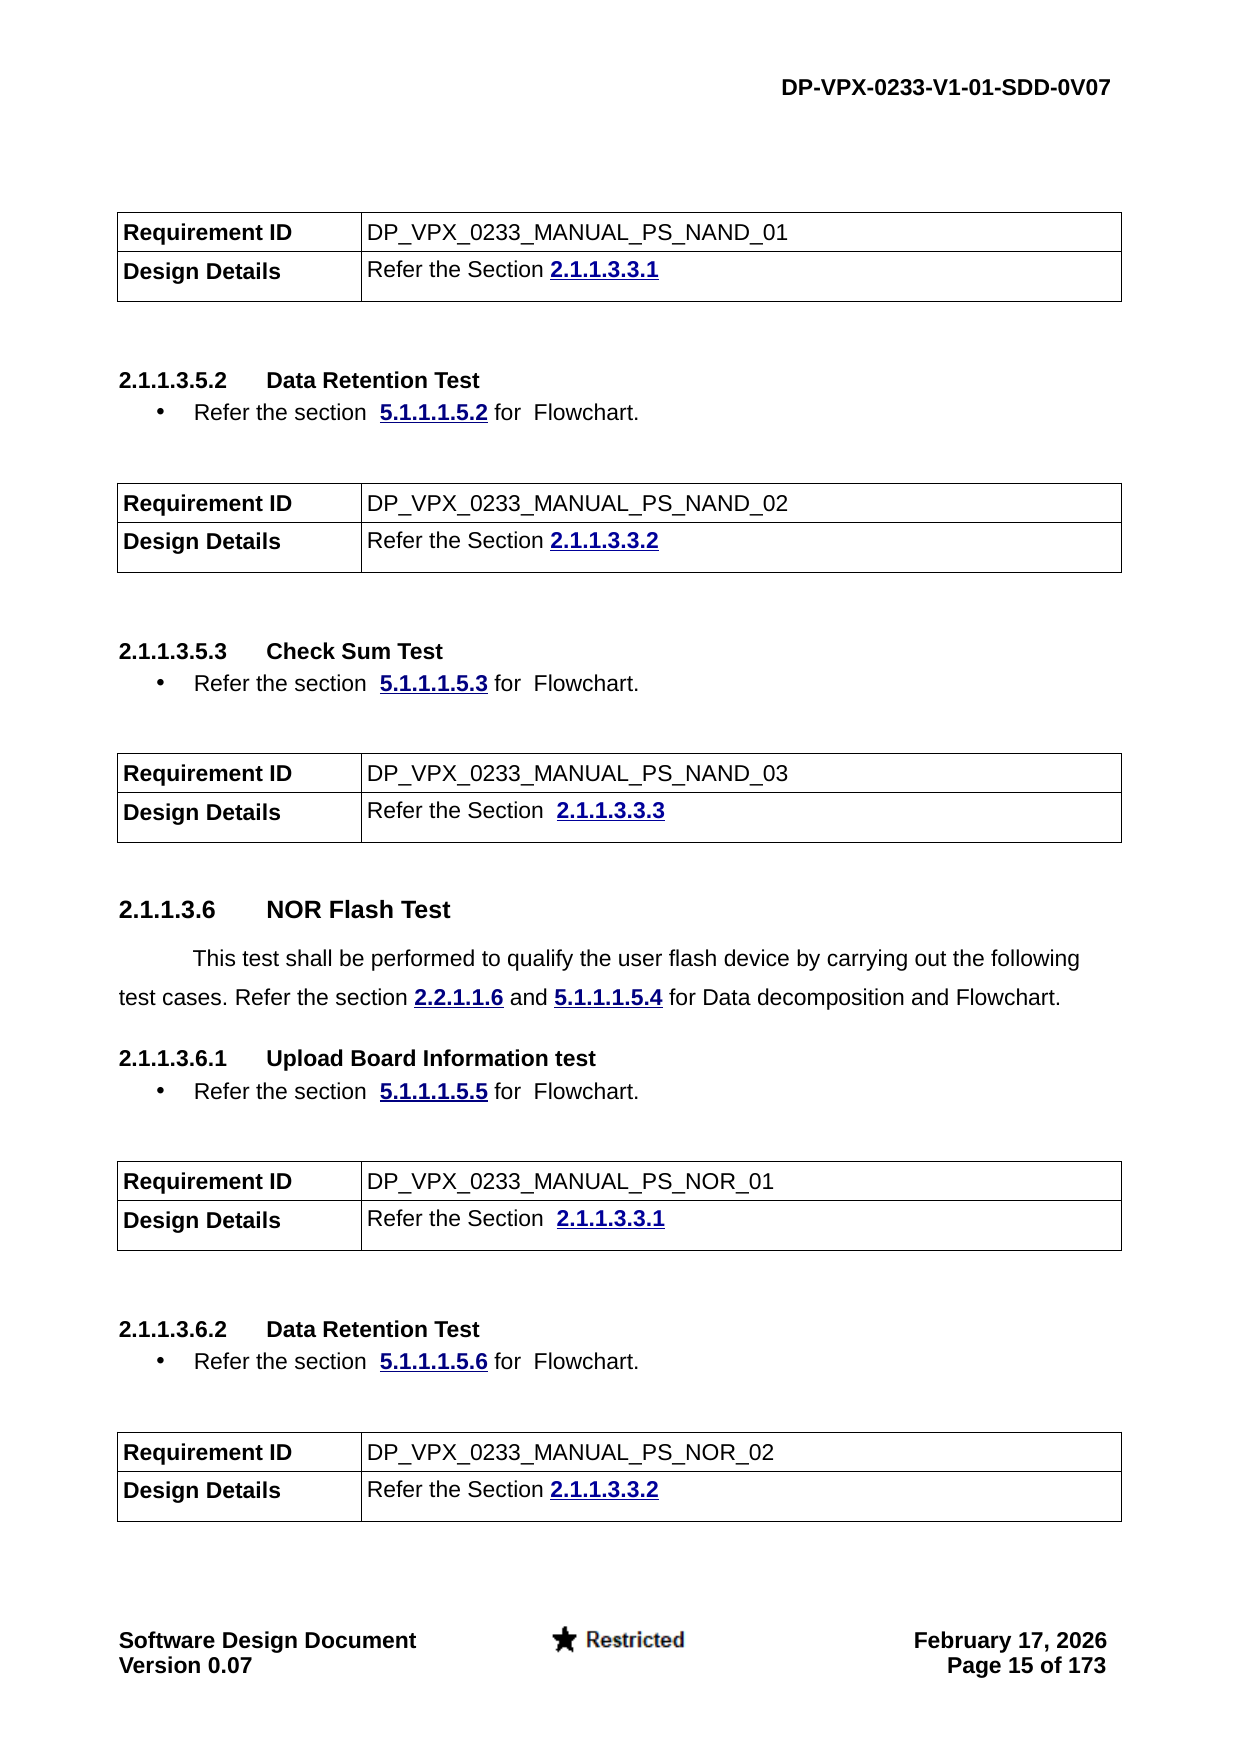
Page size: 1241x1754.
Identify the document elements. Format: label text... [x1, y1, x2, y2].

subtitle NOR Flash Test [118, 895, 1122, 924]
table_cell Refer the Section 2.1.1.3.3.1 [362, 252, 1121, 301]
picture [542, 1617, 698, 1662]
list Refer the section 5.1.1.1.5.2 for Flowchart. [156, 399, 1122, 426]
table_header Requirement ID [118, 484, 361, 522]
table_header Requirement ID [118, 1162, 361, 1200]
table_cell Design Details [118, 252, 361, 301]
subtitle Data Retention Test [118, 1319, 1122, 1342]
table_cell Design Details [118, 523, 361, 572]
table_cell Refer the Section 2.1.1.3.3.1 [362, 1201, 1121, 1250]
subtitle Data Retention Test [118, 370, 1122, 393]
table_cell Design Details [118, 1472, 361, 1521]
list Refer the section 5.1.1.1.5.5 for Flowchart. [156, 1078, 1122, 1104]
table_header DP_VPX_0233_MANUAL_PS_NOR_02 [362, 1433, 1121, 1471]
table_cell Refer the Section 2.1.1.3.3.2 [362, 523, 1121, 572]
table_header Requirement ID [118, 1433, 361, 1471]
table_cell Refer the Section 2.1.1.3.3.3 [362, 793, 1121, 842]
table_header Requirement ID [118, 754, 361, 792]
table_header DP_VPX_0233_MANUAL_PS_NAND_01 [362, 213, 1121, 251]
table_header DP_VPX_0233_MANUAL_PS_NAND_03 [362, 754, 1121, 792]
table_cell Design Details [118, 793, 361, 842]
table_header DP_VPX_0233_MANUAL_PS_NAND_02 [362, 484, 1121, 522]
table_header DP_VPX_0233_MANUAL_PS_NOR_01 [362, 1162, 1121, 1200]
table_header Requirement ID [118, 213, 361, 251]
list Refer the section 5.1.1.1.5.3 for Flowchart. [156, 670, 1122, 697]
subtitle Upload Board Information test [118, 1048, 1122, 1071]
table_cell Refer the Section 2.1.1.3.3.2 [362, 1472, 1121, 1521]
list Refer the section 5.1.1.1.5.6 for Flowchart. [156, 1348, 1122, 1375]
table_cell Design Details [118, 1201, 361, 1250]
subtitle Check Sum Test [118, 641, 1122, 664]
text This test shall be performed to qualify the user flash device by carrying out the following test cases. Refer the section 2.2.1.1.6 and 5.1.1.1.5.4 for Data decomposition and Flowchart. [118, 944, 1122, 1010]
